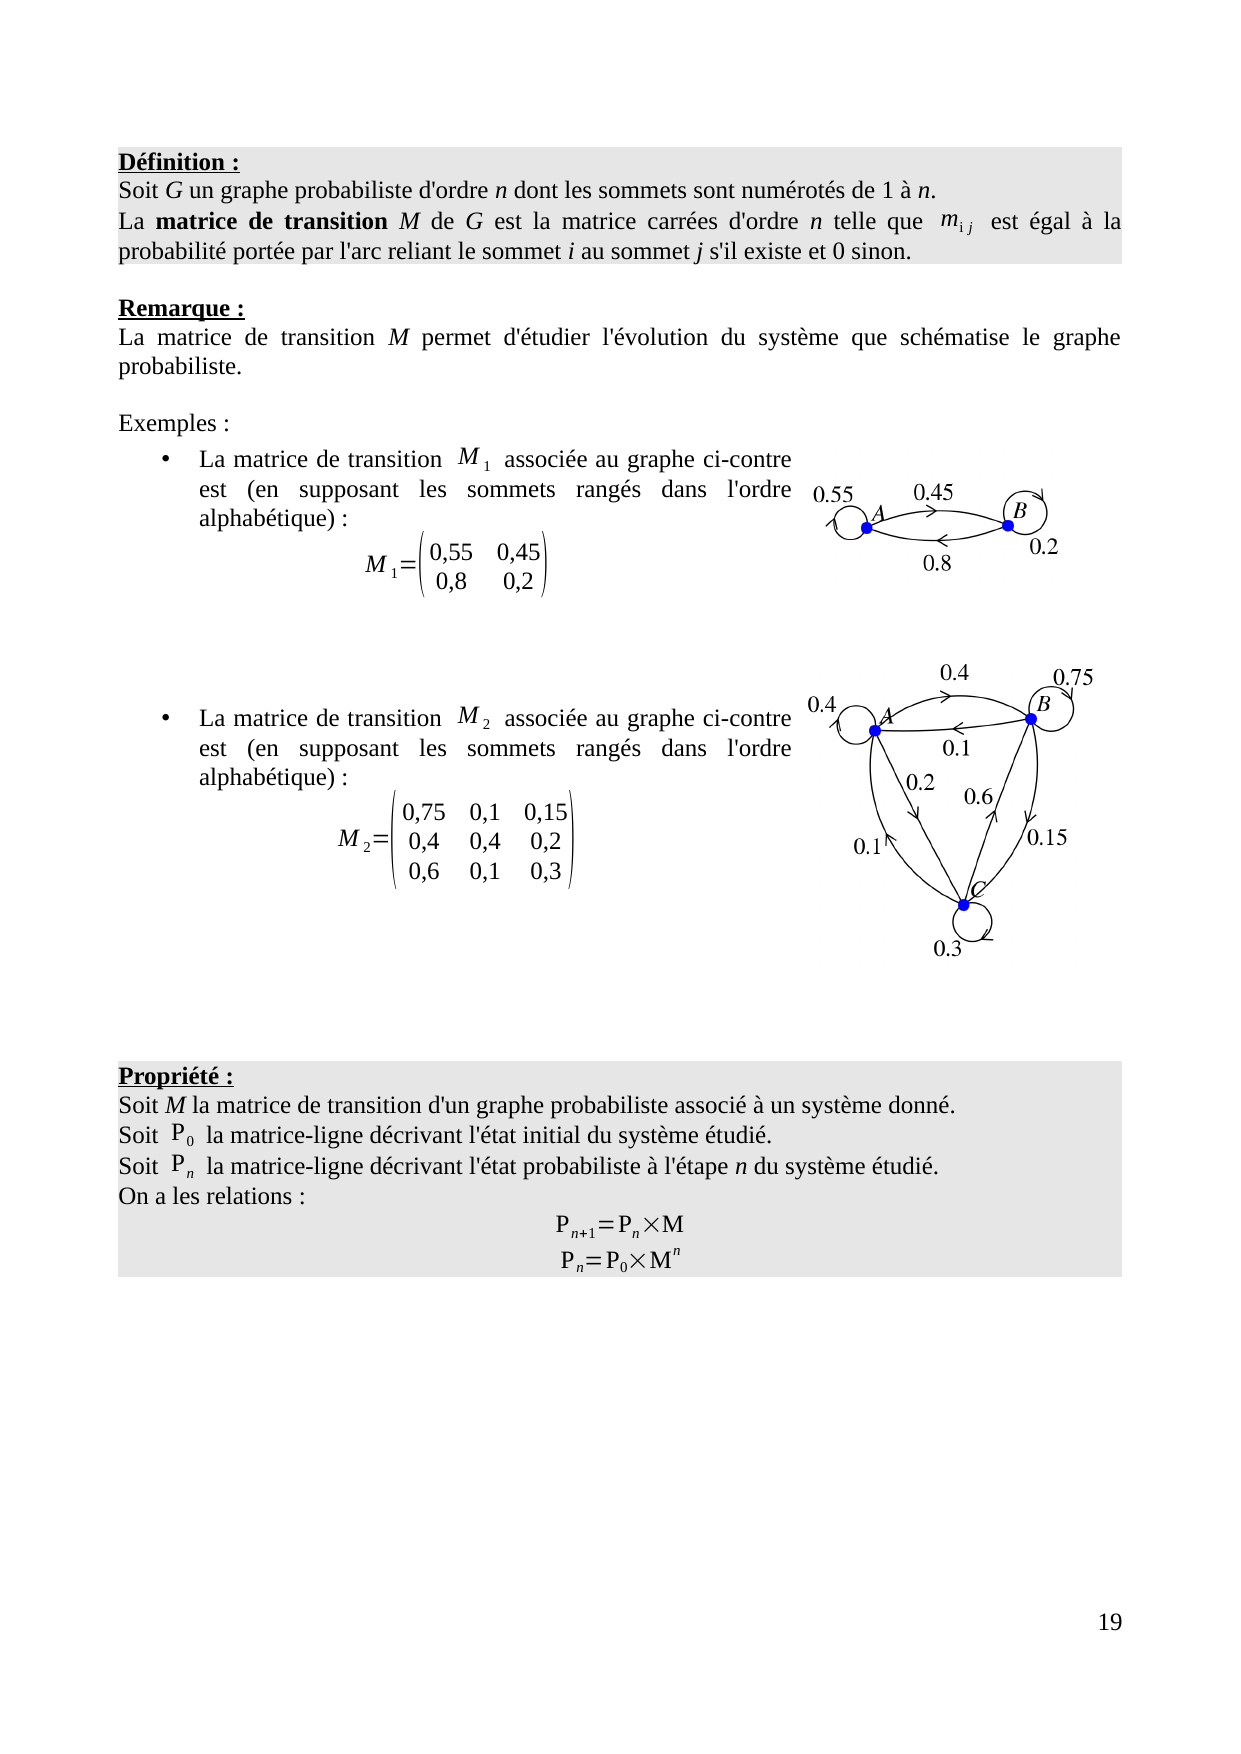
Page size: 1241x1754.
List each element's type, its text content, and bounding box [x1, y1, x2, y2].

text Remarque : [118, 293, 1122, 322]
text Exemples : [118, 408, 1122, 437]
table_header La matrice de transition associée au graphe ci-contre est (en supposant les sommets rangés dans l'ordre alphabétique) : [118, 437, 798, 638]
text Propriété : [118, 1061, 1122, 1090]
table_cell La matrice de transition associée au graphe ci-contre est (en supposant les sommets rangés dans l'ordre alphabétique) : [118, 638, 798, 1003]
table_header [798, 437, 1123, 638]
text La matrice de transition M permet d'étudier l'évolution du système que schématise le graphe probabiliste. [118, 322, 1122, 379]
table_cell [798, 638, 1123, 1003]
text On a les relations : [118, 1181, 1122, 1210]
text Définition : [118, 147, 1122, 176]
text Soit la matrice-ligne décrivant l'état probabiliste à l'étape n du système étudié. [118, 1150, 1122, 1181]
text Soit la matrice-ligne décrivant l'état initial du système étudié. [118, 1118, 1122, 1150]
text La matrice de transition M de G est la matrice carrées d'ordre n telle que est égal à la probabilité portée par l'arc reliant le sommet i au sommet j s'il existe et 0 sinon. [118, 204, 1122, 264]
picture [803, 442, 924, 604]
picture [829, 643, 985, 969]
text Soit M la matrice de transition d'un graphe probabiliste associé à un système donné. [118, 1090, 1122, 1118]
text Soit G un graphe probabiliste d'ordre n dont les sommets sont numérotés de 1 à n. [118, 176, 1122, 204]
